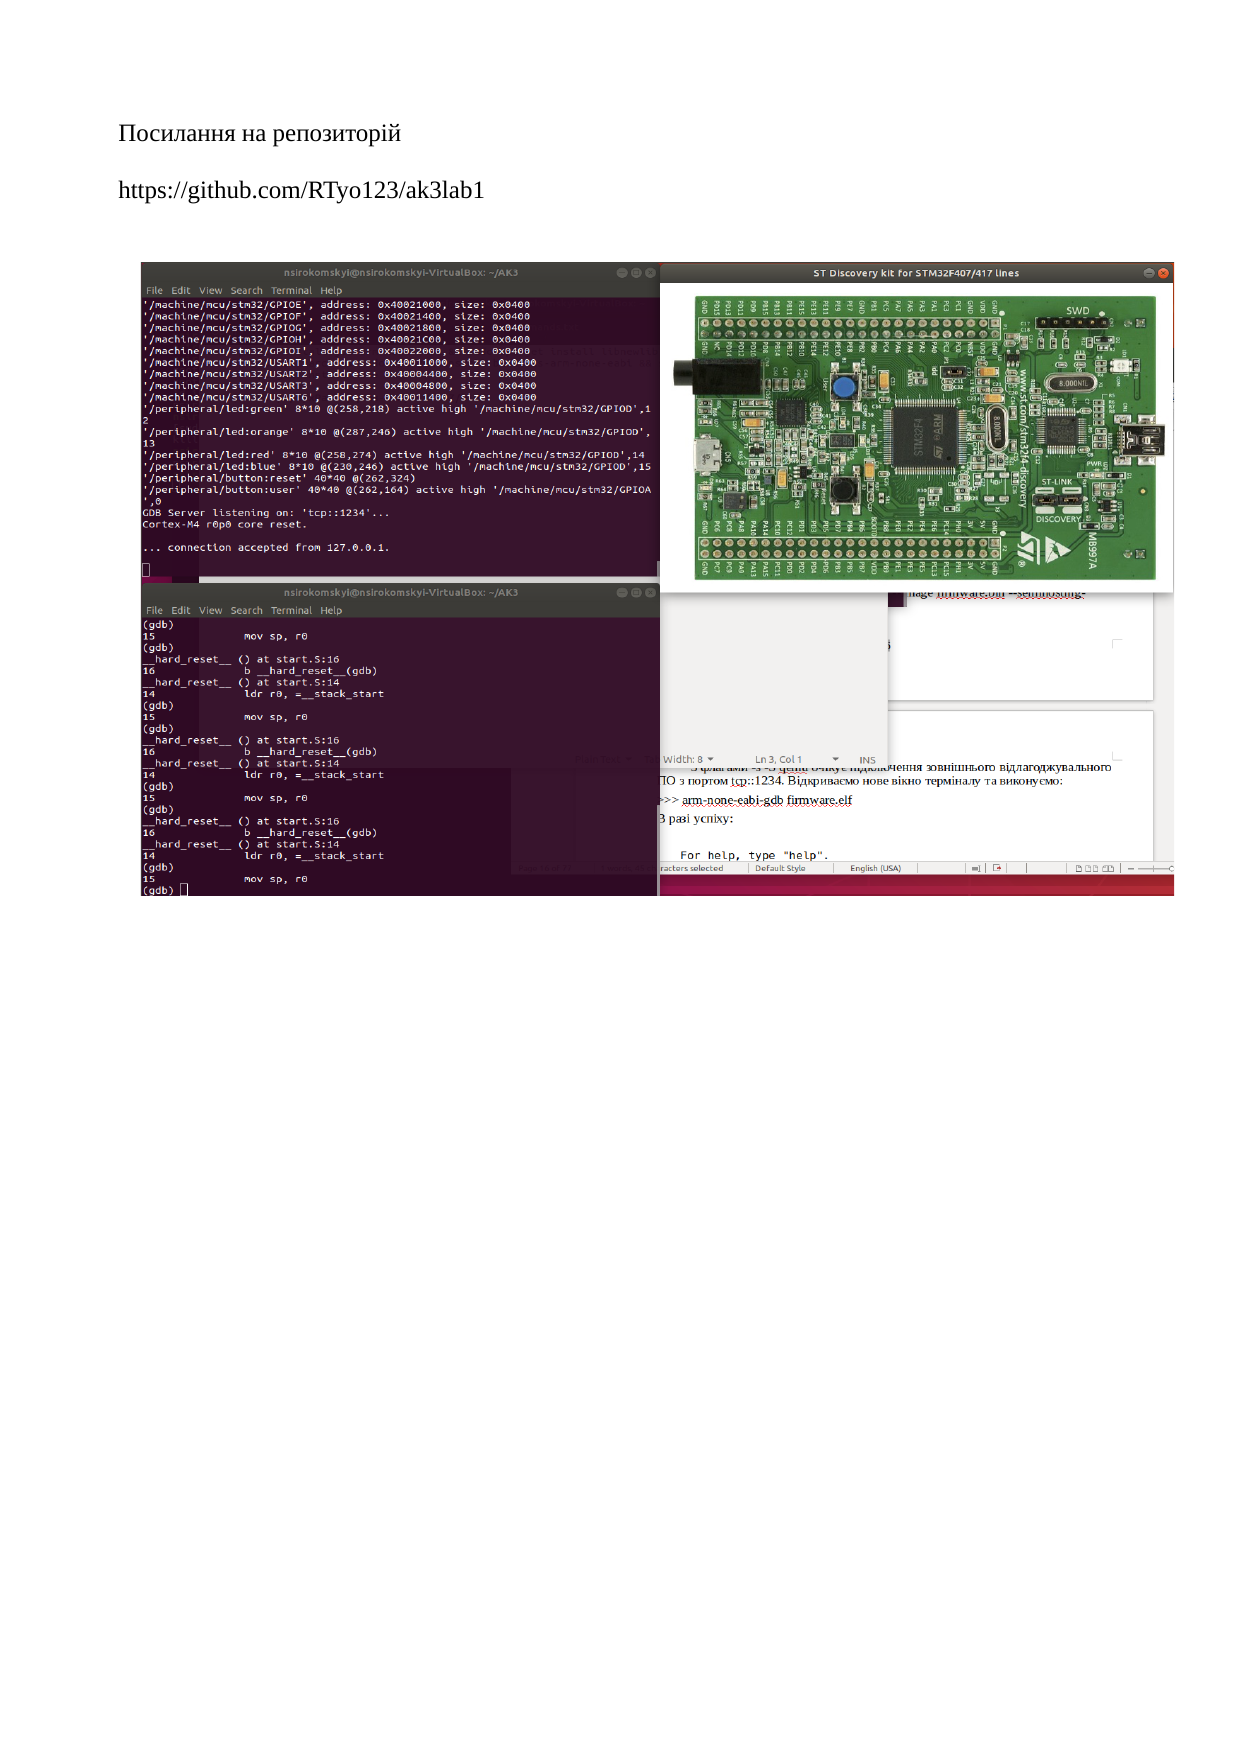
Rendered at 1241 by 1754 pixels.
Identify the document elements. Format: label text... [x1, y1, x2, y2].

text Посилання на репозиторій [118, 118, 1122, 147]
text https://github.com/RTyo123/ak3lab1 [118, 176, 1122, 204]
picture [140, 262, 1175, 896]
